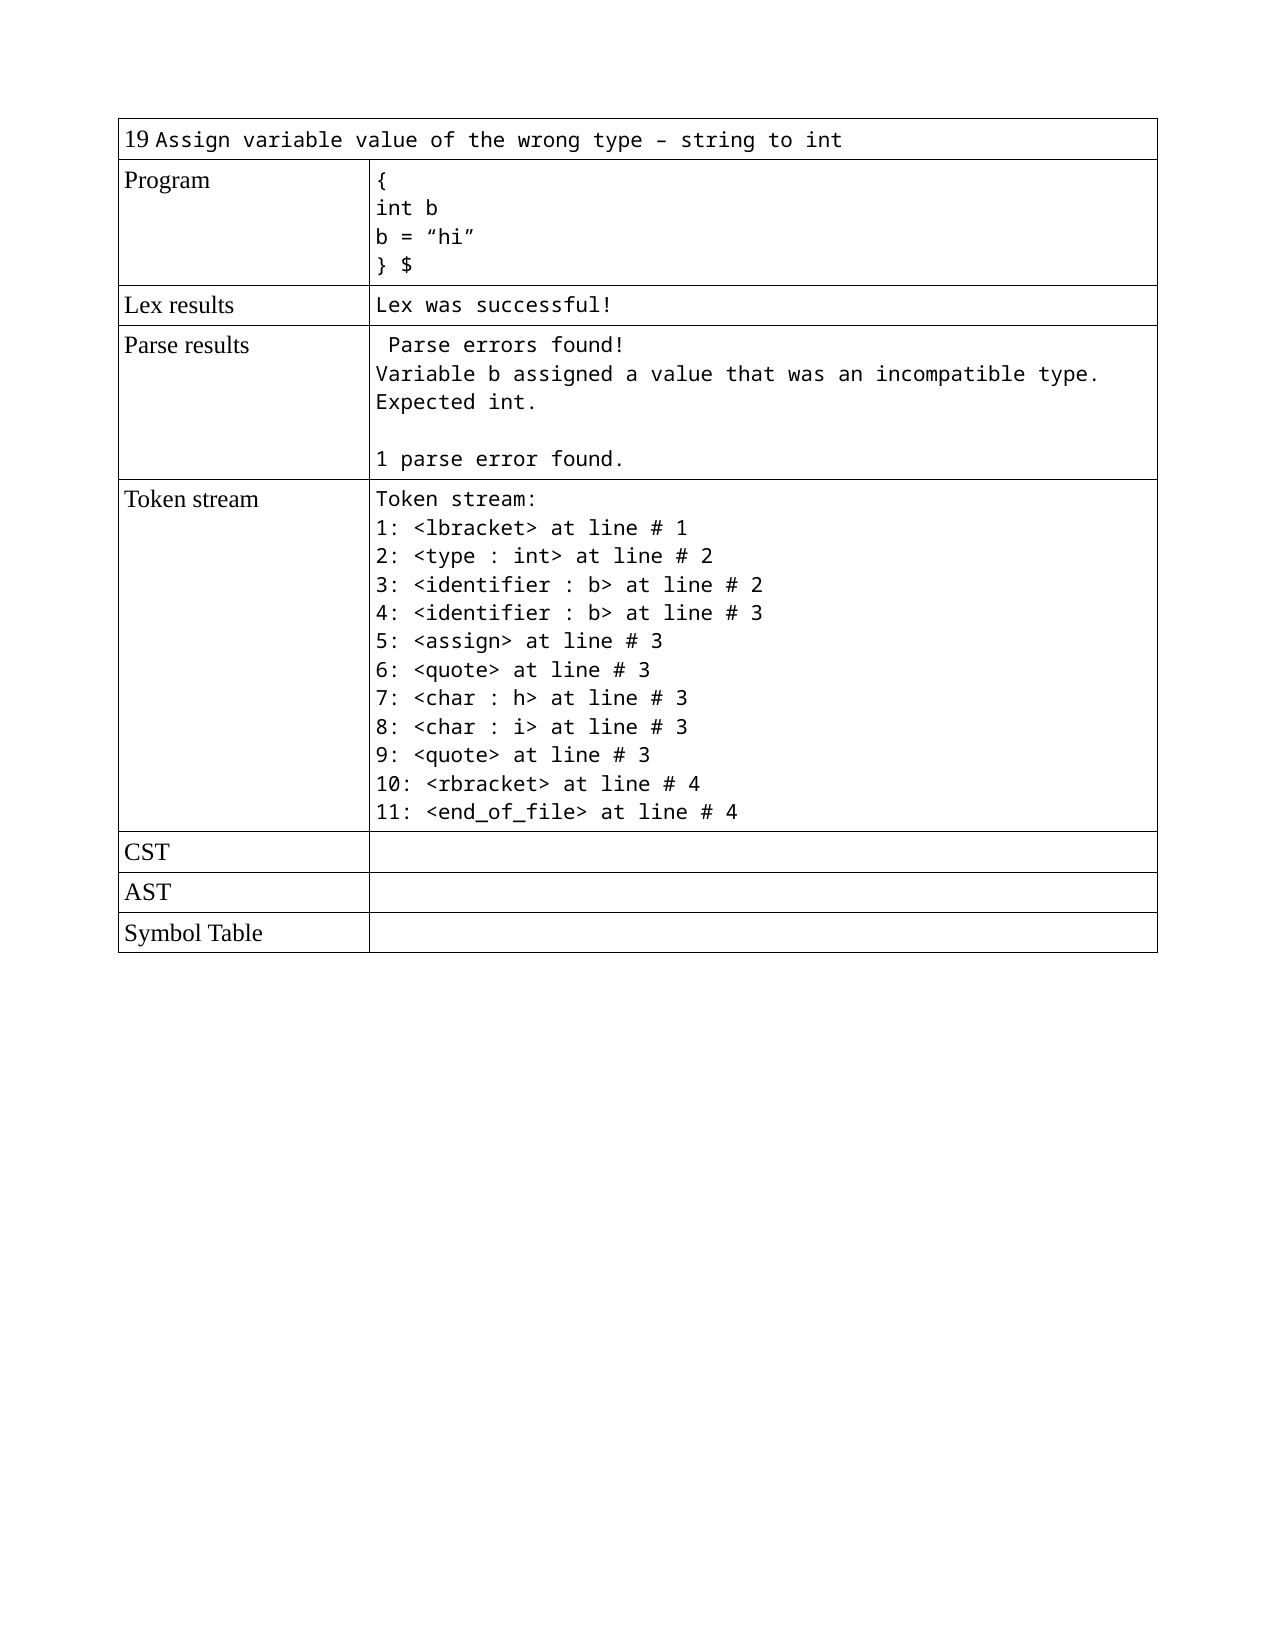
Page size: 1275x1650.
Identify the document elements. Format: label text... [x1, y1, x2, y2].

table_cell Parse errors found! Variable b assigned a value that was an incompatible type. Expected int. 1 parse error found. [370, 326, 1157, 478]
table_cell Token stream: 1: <lbracket> at line # 1 2: <type : int> at line # 2 3: <identifier : b> at line # 2 4: <identifier : b> at line # 3 5: <assign> at line # 3 6: <quote> at line # 3 7: <char : h> at line # 3 8: <char : i> at line # 3 9: <quote> at line # 3 10: <rbracket> at line # 4 11: <end_of_file> at line # 4 [370, 480, 1157, 831]
table_cell Symbol Table [119, 913, 369, 952]
table_cell Token stream [119, 480, 369, 831]
table_cell Lex results [119, 286, 369, 325]
table_cell CST [119, 832, 369, 872]
table_cell AST [119, 873, 369, 912]
table_cell { int b b = “hi” } $ [370, 160, 1157, 284]
table_cell Lex was successful! [370, 286, 1157, 325]
table_cell Program [119, 160, 369, 284]
table_header 19 Assign variable value of the wrong type – string to int [119, 119, 1157, 159]
table_cell [370, 832, 1157, 872]
table_cell Parse results [119, 326, 369, 478]
table_cell [370, 913, 1157, 952]
table_cell [370, 873, 1157, 912]
